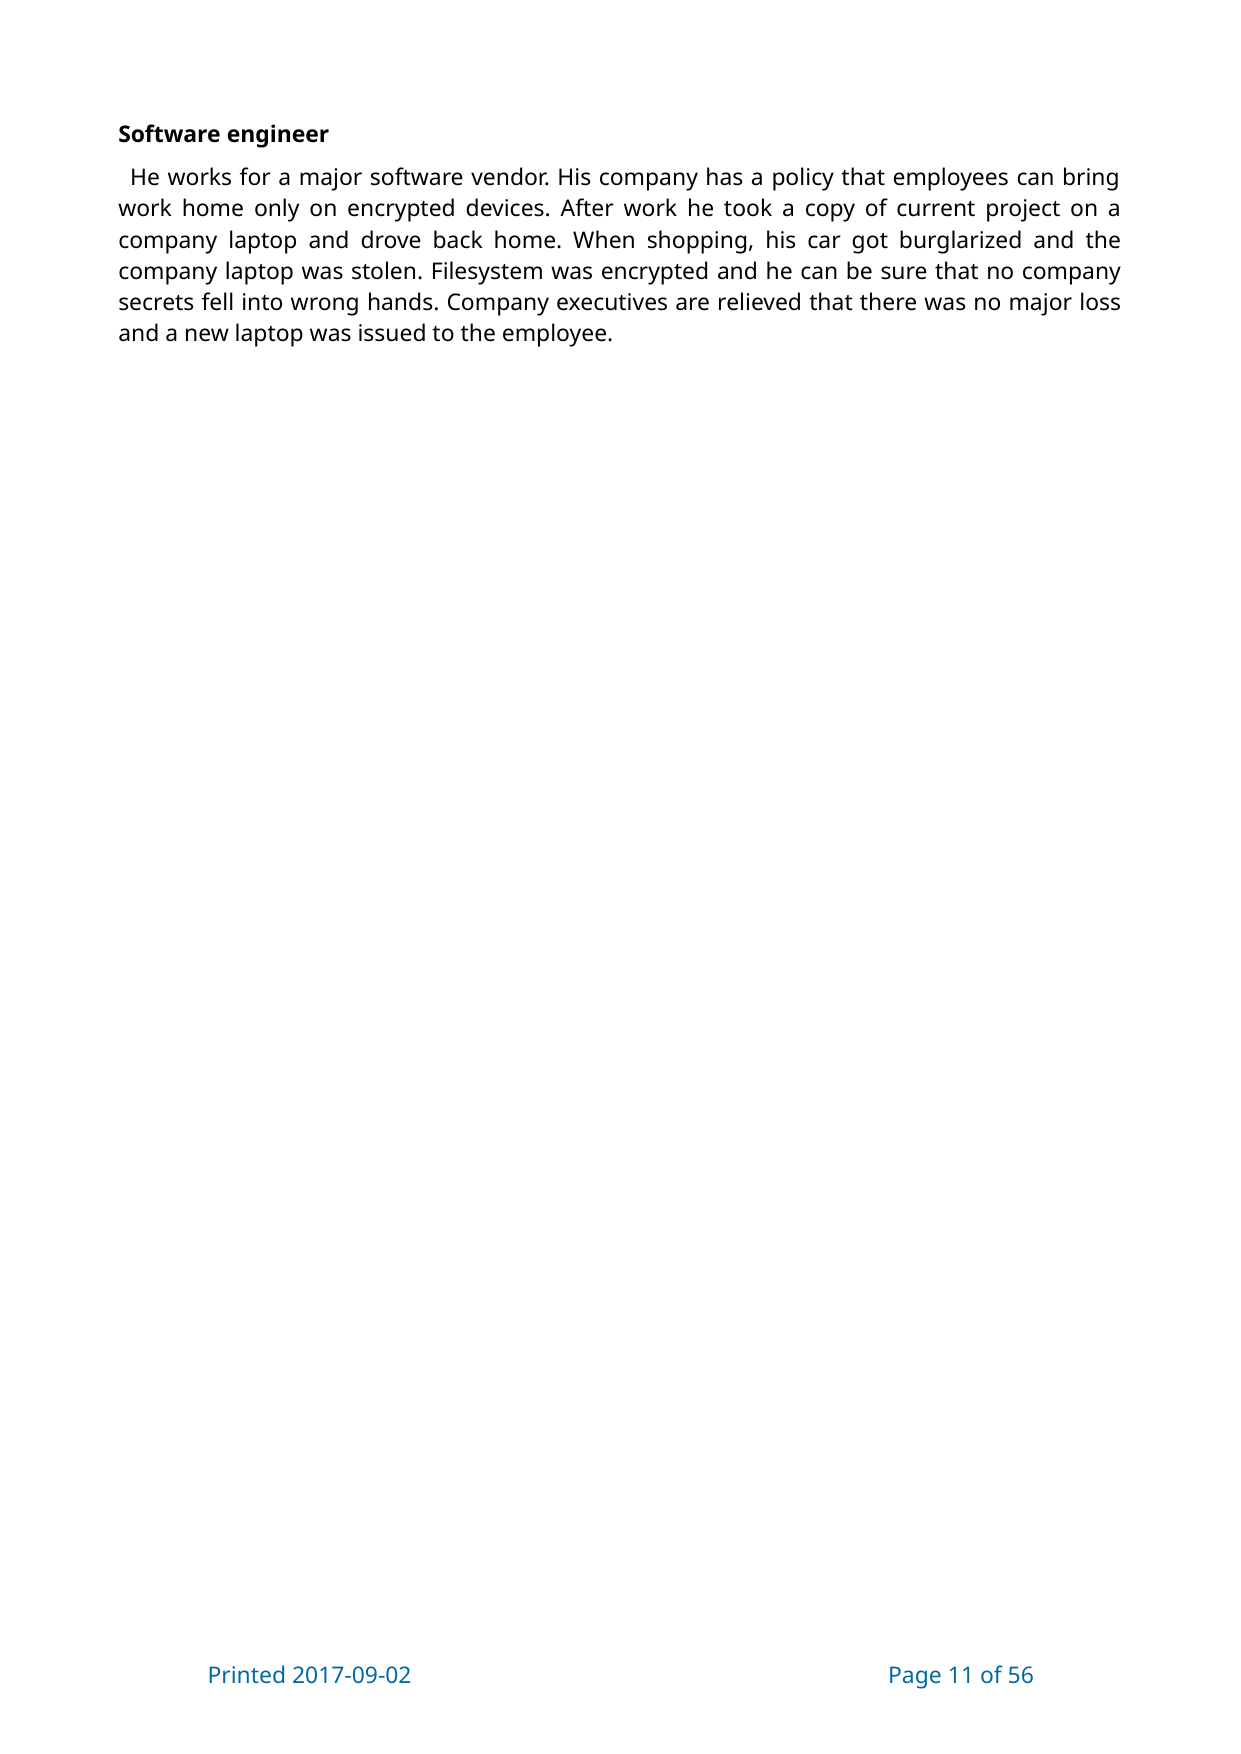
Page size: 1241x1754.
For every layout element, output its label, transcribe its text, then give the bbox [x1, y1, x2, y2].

subtitle Software engineer [118, 118, 1122, 149]
text He works for a major software vendor. His company has a policy that employees can bring work home only on encrypted devices. After work he took a copy of current project on a company laptop and drove back home. When shopping, his car got burglarized and the company laptop was stolen. Filesystem was encrypted and he can be sure that no company secrets fell into wrong hands. Company executives are relieved that there was no major loss and a new laptop was issued to the employee. [118, 161, 1122, 349]
